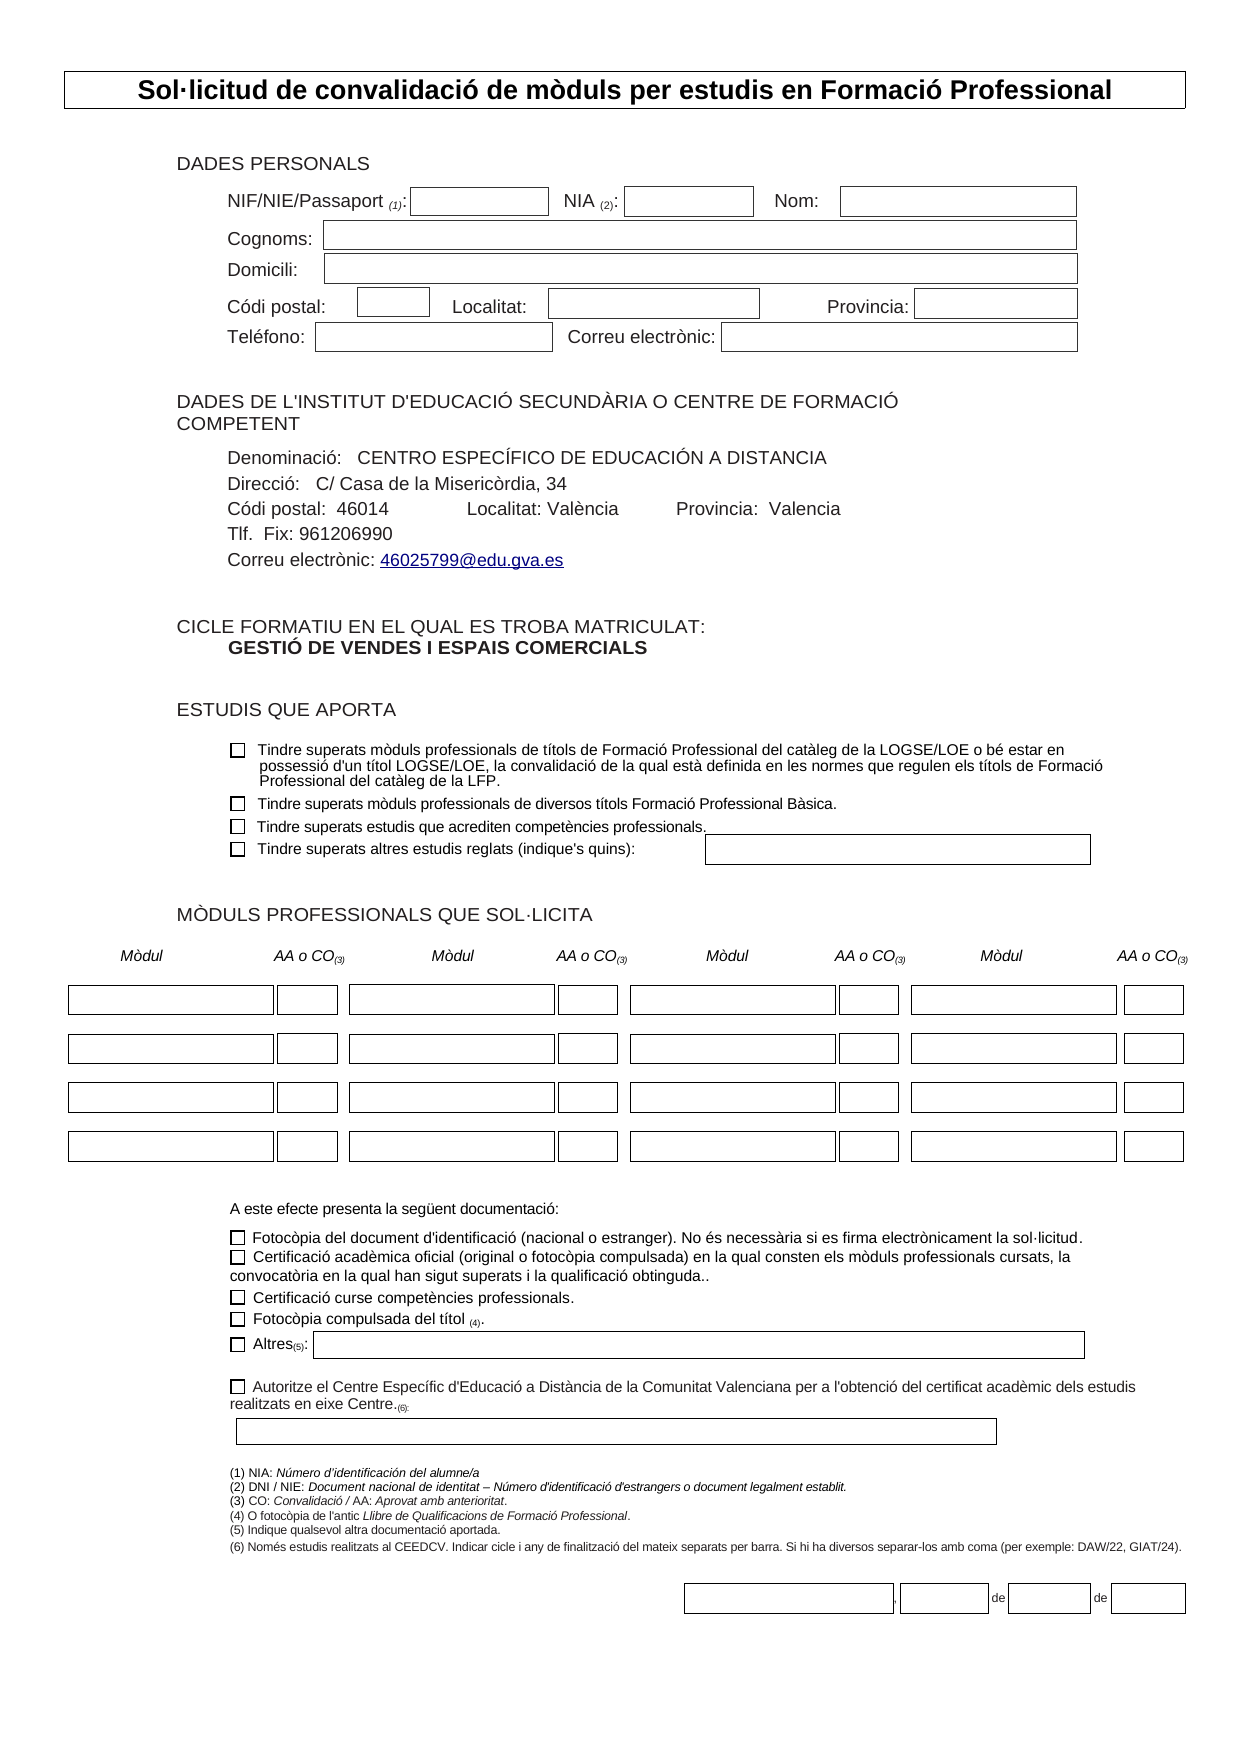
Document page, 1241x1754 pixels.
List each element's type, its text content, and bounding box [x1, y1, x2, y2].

text (5) Indique qualsevol altra documentació aportada. [188, 1523, 1185, 1537]
text Cognoms: [227, 220, 323, 250]
text NIF/NIE/Passaport (1): NIA (2): [227, 186, 624, 216]
text Domicili: [227, 253, 324, 283]
text Certificació acadèmica oficial (original o fotocòpia compulsada) en la qual consten els mòduls professionals cursats, la convocatòria en la qual han sigut superats i la qualificació obtinguda.. [229, 1248, 1138, 1285]
text Tindre superats estudis que acrediten competències professionals. [229, 819, 1185, 835]
text ESTUDIS QUE APORTA [176, 699, 1185, 721]
text DADES PERSONALS [176, 153, 1185, 174]
text Tlf. Fix: 961206990 [227, 523, 1185, 544]
text [1078, 322, 1185, 351]
text [1077, 186, 1185, 216]
text (4) O fotocòpia de l'antic Llibre de Qualificacions de Formació Professional. [188, 1508, 1185, 1523]
text de [989, 1589, 1008, 1606]
text Tindre superats altres estudis reglats (indique's quins): [229, 841, 705, 858]
text Sol·licitud de convalidació de mòduls per estudis en Formació Professional [65, 72, 1185, 108]
text Correu electrònic: 46025799@edu.gva.es [227, 548, 1185, 570]
text de [1091, 1589, 1111, 1606]
text Certificació curse competències professionals. [229, 1288, 1185, 1306]
text (1) NIA: Número d’identificación del alumne/a [188, 1465, 1185, 1480]
text Fotocòpia del document d'identificació (nacional o estranger). No és necessària si es firma electrònicament la sol·licitud. [229, 1229, 1185, 1247]
text GESTIÓ DE VENDES I ESPAIS COMERCIALS [228, 637, 1185, 658]
text (3) CO: Convalidació / AA: Aprovat amb anterioritat. [188, 1494, 1185, 1508]
text Códi postal: 46014 Localitat: València Provincia: Valencia [227, 498, 1185, 519]
text Autoritze el Centre Específic d'Educació a Distància de la Comunitat Valenciana per a l'obtenció del certificat acadèmic dels estudis realitzats en eixe Centre.(6): [229, 1378, 1185, 1413]
text A este efecte presenta la següent documentació: [229, 1199, 1185, 1217]
text [64, 1589, 684, 1606]
text [1091, 841, 1185, 858]
text [1085, 1331, 1185, 1358]
text CICLE FORMATIU EN EL QUAL ES TROBA MATRICULAT: [176, 615, 1185, 637]
text Correu electrònic: [553, 322, 721, 351]
text Tindre superats mòduls professionals de títols de Formació Professional del catàleg de la LOGSE/LOE o bé estar en possessió d'un títol LOGSE/LOE, la convalidació de la qual està definida en les normes que regulen els títols de Formació Professional del catàleg de la LFP. [229, 743, 1114, 790]
text Mòdul AA o CO(3) Mòdul AA o CO(3) Mòdul AA o CO(3) Mòdul AA o CO(3) [58, 948, 1197, 965]
text Altres(5): [229, 1331, 313, 1358]
text [1077, 220, 1185, 250]
text MÒDULS PROFESSIONALS QUE SOL·LICITA [176, 904, 878, 926]
text Códi postal: Localitat: Provincia: [227, 287, 1185, 318]
text (6) Només estudis realitzats al CEEDCV. Indicar cicle i any de finalització del mateix separats per barra. Si hi ha diversos separar-los amb coma (per exemple: DAW/22, GIAT/24). [188, 1537, 1185, 1554]
text Teléfono: [227, 322, 315, 351]
text Denominació: CENTRO ESPECÍFICO DE EDUCACIÓN A DISTANCIA [227, 447, 1185, 468]
text Fotocòpia compulsada del títol (4). [229, 1310, 1185, 1328]
text DADES DE L'INSTITUT D'EDUCACIÓ SECUNDÀRIA O CENTRE DE FORMACIÓ COMPETENT [176, 391, 943, 435]
text Direcció: C/ Casa de la Misericòrdia, 34 [227, 472, 1185, 494]
text Tindre superats mòduls professionals de diversos títols Formació Professional Bàsica. [229, 796, 1185, 813]
text [1078, 253, 1185, 283]
text (2) DNI / NIE: Document nacional de identitat – Número d'identificació d'estrangers o document legalment establit. [188, 1480, 1185, 1494]
text Nom: [754, 186, 840, 216]
text , [894, 1589, 900, 1606]
